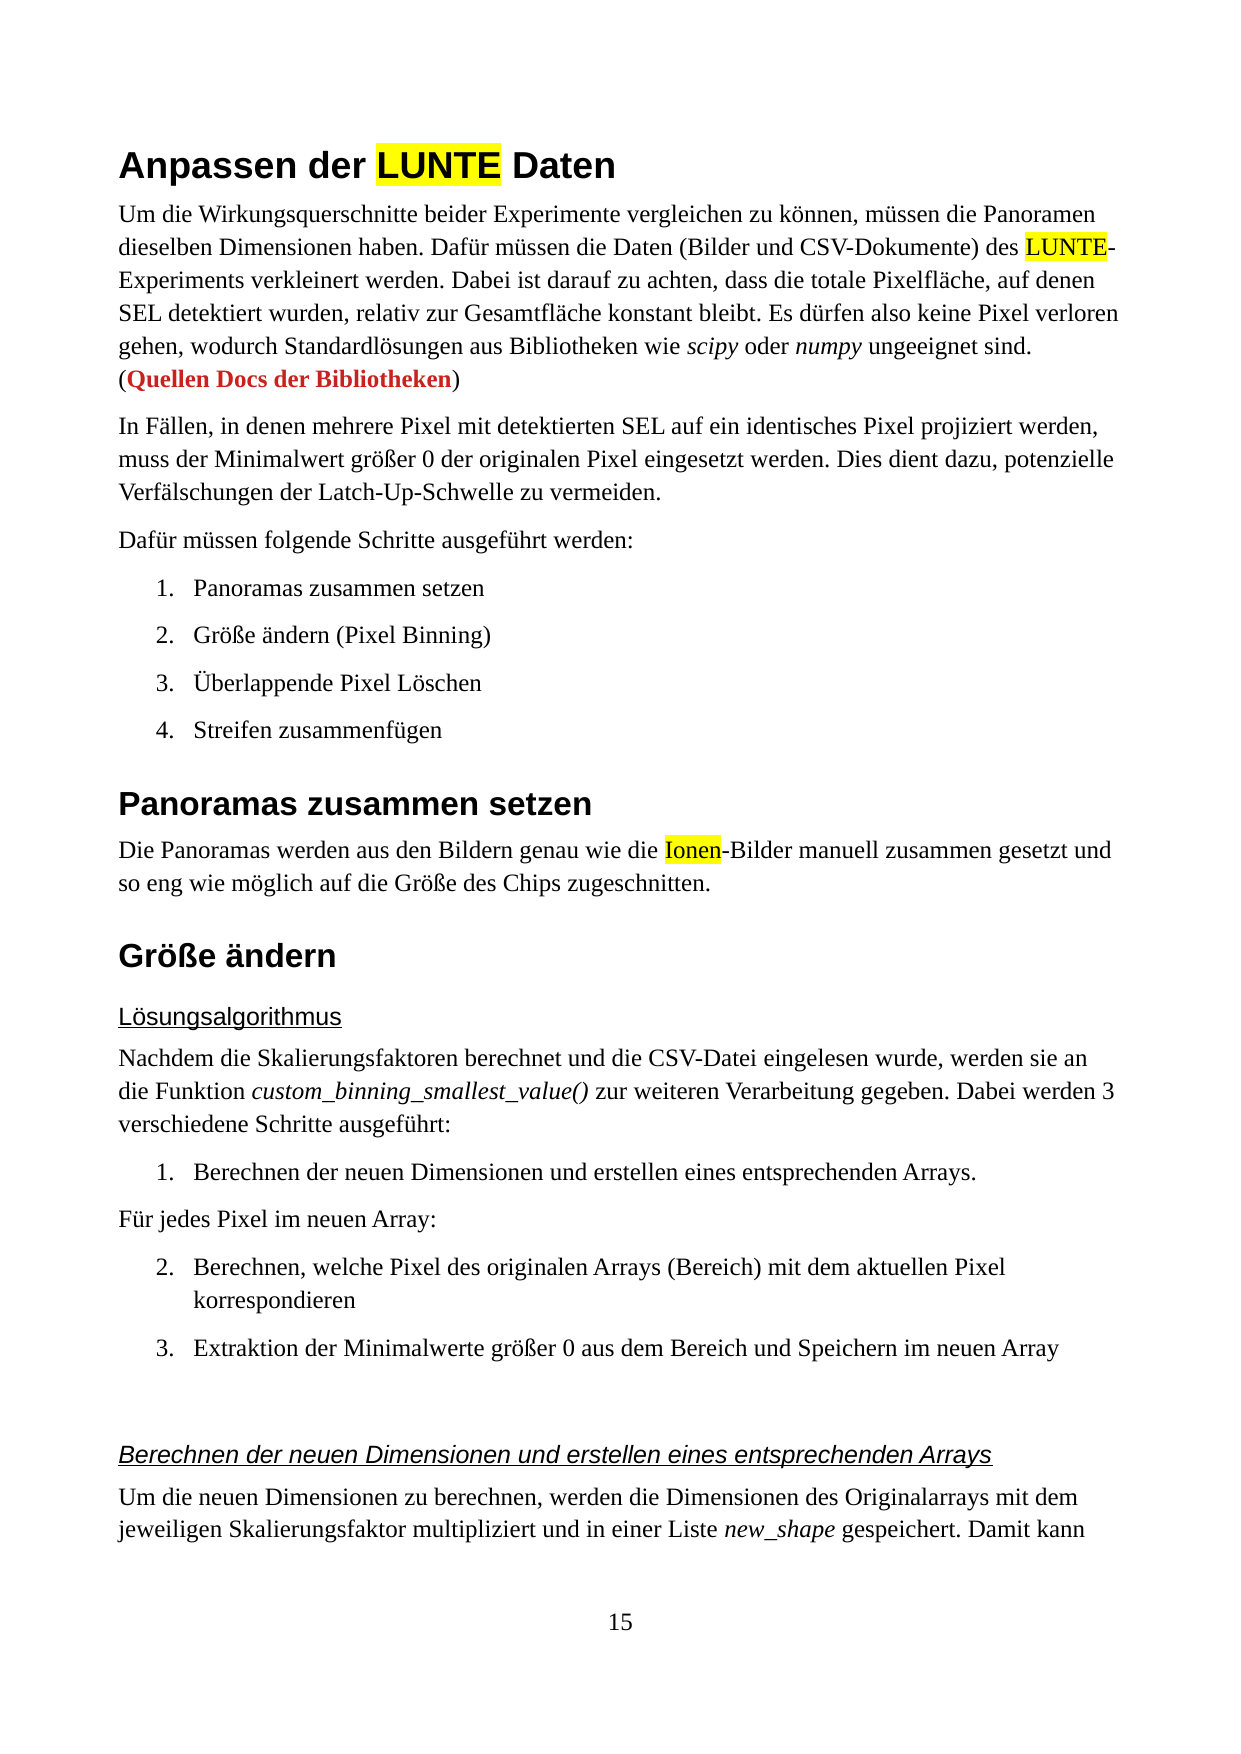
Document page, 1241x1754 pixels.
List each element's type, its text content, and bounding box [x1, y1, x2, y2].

text In Fällen, in denen mehrere Pixel mit detektierten SEL auf ein identisches Pixel projiziert werden, muss der Minimalwert größer 0 der originalen Pixel eingesetzt werden. Dies dient dazu, potenzielle Verfälschungen der Latch-Up-Schwelle zu vermeiden. [118, 411, 1122, 506]
subtitle Anpassen der LUNTE Daten [118, 143, 1122, 186]
subtitle Berechnen der neuen Dimensionen und erstellen eines entsprechenden Arrays [118, 1440, 1122, 1469]
list Panoramas zusammen setzen [156, 573, 1122, 601]
list Berechnen der neuen Dimensionen und erstellen eines entsprechenden Arrays. [156, 1157, 1122, 1186]
text Um die Wirkungsquerschnitte beider Experimente vergleichen zu können, müssen die Panoramen dieselben Dimensionen haben. Dafür müssen die Daten (Bilder und CSV-Dokumente) des LUNTE-Experiments verkleinert werden. Dabei ist darauf zu achten, dass die totale Pixelfläche, auf denen SEL detektiert wurden, relativ zur Gesamtfläche konstant bleibt. Es dürfen also keine Pixel verloren gehen, wodurch Standardlösungen aus Bibliotheken wie scipy oder numpy ungeeignet sind. (Quellen Docs der Bibliotheken) [118, 199, 1122, 393]
list Streifen zusammenfügen [156, 716, 1122, 744]
list Extraktion der Minimalwerte größer 0 aus dem Bereich und Speichern im neuen Array [156, 1333, 1122, 1361]
list Berechnen, welche Pixel des originalen Arrays (Bereich) mit dem aktuellen Pixel korrespondieren [156, 1252, 1122, 1314]
text Dafür müssen folgende Schritte ausgeführt werden: [118, 525, 1122, 554]
text Für jedes Pixel im neuen Array: [118, 1204, 1122, 1233]
list Größe ändern (Pixel Binning) [156, 620, 1122, 649]
subtitle Panoramas zusammen setzen [118, 784, 1122, 822]
text Um die neuen Dimensionen zu berechnen, werden die Dimensionen des Originalarrays mit dem jeweiligen Skalierungsfaktor multipliziert und in einer Liste new_shape gespeichert. Damit kann [118, 1482, 1122, 1543]
subtitle Lösungsalgorithmus [118, 1002, 1122, 1031]
subtitle Die Panoramas werden aus den Bildern genau wie die Ionen-Bilder manuell zusammen gesetzt und so eng wie möglich auf die Größe des Chips zugeschnitten. [118, 835, 1122, 897]
subtitle Größe ändern [118, 936, 1122, 975]
list Überlappende Pixel Löschen [156, 668, 1122, 697]
text Nachdem die Skalierungsfaktoren berechnet und die CSV-Datei eingelesen wurde, werden sie an die Funktion custom_binning_smallest_value() zur weiteren Verarbeitung gegeben. Dabei werden 3 verschiedene Schritte ausgeführt: [118, 1043, 1122, 1138]
